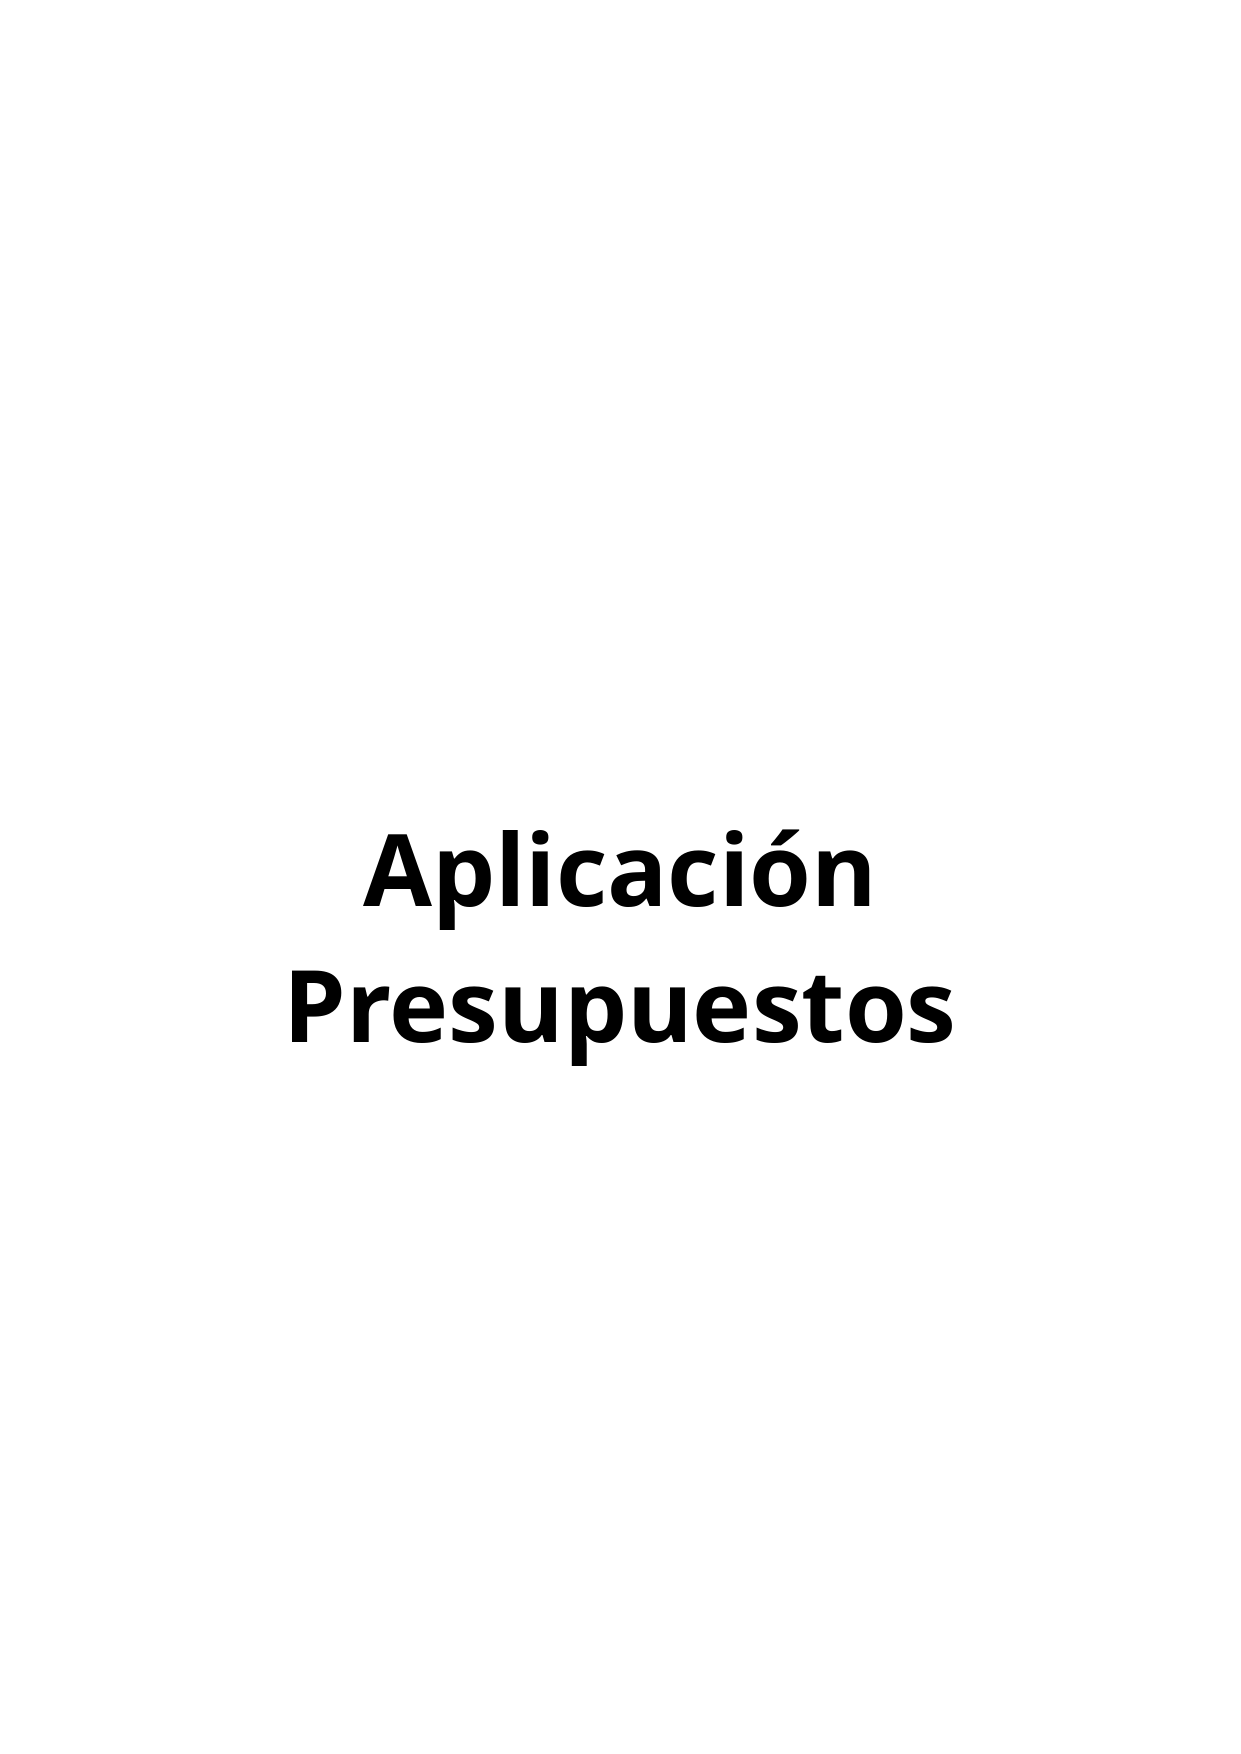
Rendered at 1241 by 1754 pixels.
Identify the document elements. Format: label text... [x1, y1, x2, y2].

text Aplicación Presupuestos [118, 799, 1122, 1072]
